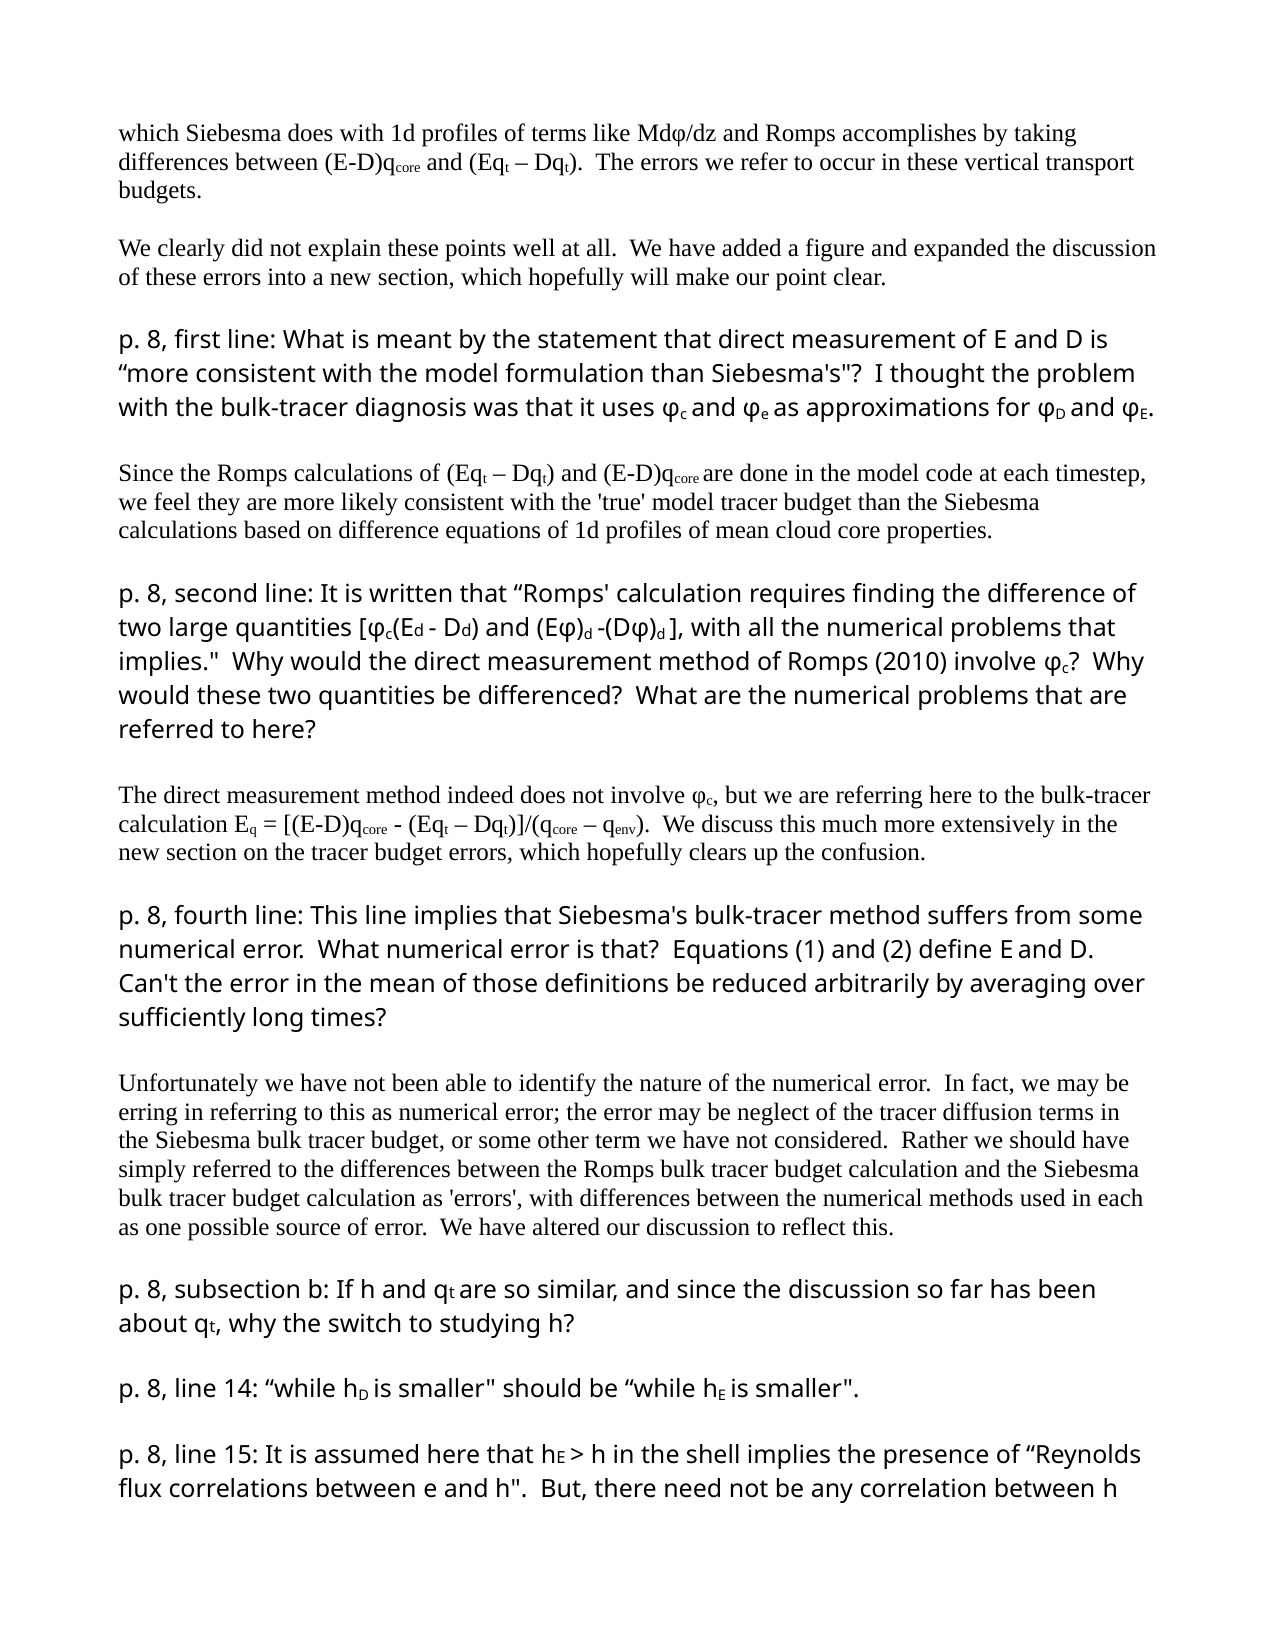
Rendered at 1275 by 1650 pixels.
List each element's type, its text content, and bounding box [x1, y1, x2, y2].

text Unfortunately we have not been able to identify the nature of the numerical error. In fact, we may be erring in referring to this as numerical error; the error may be neglect of the tracer diffusion terms in the Siebesma bulk tracer budget, or some other term we have not considered. Rather we should have simply referred to the differences between the Romps bulk tracer budget calculation and the Siebesma bulk tracer budget calculation as 'errors', with differences between the numerical methods used in each as one possible source of error. We have altered our discussion to reflect this. [118, 1068, 1157, 1240]
text p. 8, line 14: “while hD is smaller" should be “while hE is smaller". [118, 1371, 1157, 1405]
text Since the Romps calculations of (Eqt – Dqt) and (E-D)qcore are done in the model code at each timestep, we feel they are more likely consistent with the 'true' model tracer budget than the Siebesma calculations based on difference equations of 1d profiles of mean cloud core properties. [118, 458, 1157, 544]
text p. 8, subsection b: If h and qt are so similar, and since the discussion so far has been about qt, why the switch to studying h? [118, 1272, 1157, 1340]
text The direct measurement method indeed does not involve φc, but we are referring here to the bulk-tracer calculation Eq = [(E-D)qcore - (Eqt – Dqt)]/(qcore – qenv). We discuss this much more extensively in the new section on the tracer budget errors, which hopefully clears up the confusion. [118, 780, 1157, 866]
text which Siebesma does with 1d profiles of terms like Mdφ/dz and Romps accomplishes by taking differences between (E-D)qcore and (Eqt – Dqt). The errors we refer to occur in these vertical transport budgets. [118, 118, 1157, 204]
text We clearly did not explain these points well at all. We have added a figure and expanded the discussion of these errors into a new section, which hopefully will make our point clear. [118, 233, 1157, 291]
text p. 8, line 15: It is assumed here that hE > h in the shell implies the presence of “Reynolds flux correlations between e and h". But, there need not be any correlation between h [118, 1436, 1157, 1504]
text p. 8, first line: What is meant by the statement that direct measurement of E and D is “more consistent with the model formulation than Siebesma's"? I thought the problem with the bulk-tracer diagnosis was that it uses φc and φe as approximations for φD and φE. [118, 322, 1157, 424]
text p. 8, second line: It is written that “Romps' calculation requires finding the difference of two large quantities [φc(Ed - Dd) and (Eφ)d -(Dφ)d ], with all the numerical problems that implies." Why would the direct measurement method of Romps (2010) involve φc? Why would these two quantities be differenced? What are the numerical problems that are referred to here? [118, 576, 1157, 746]
text p. 8, fourth line: This line implies that Siebesma's bulk-tracer method suffers from some numerical error. What numerical error is that? Equations (1) and (2) define E and D. Can't the error in the mean of those definitions be reduced arbitrarily by averaging over sufficiently long times? [118, 897, 1157, 1034]
